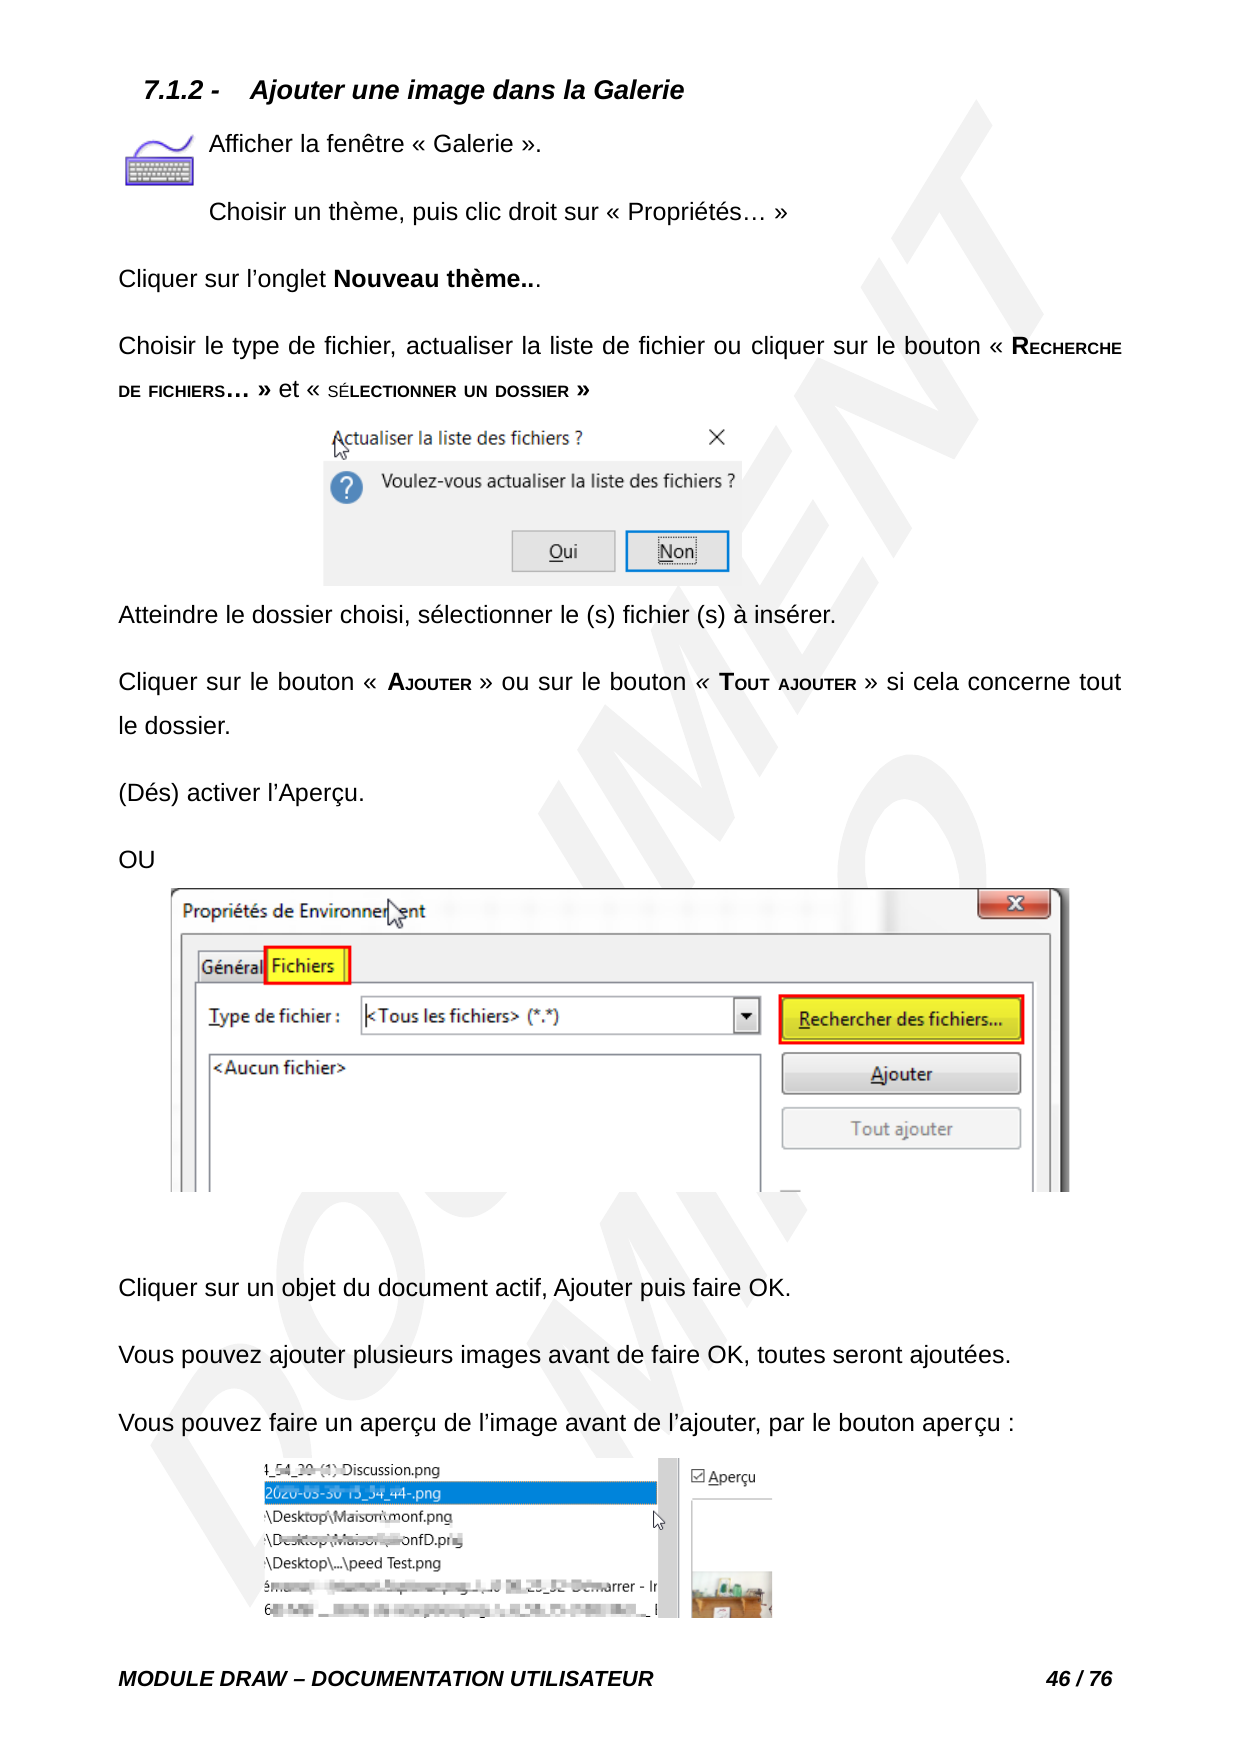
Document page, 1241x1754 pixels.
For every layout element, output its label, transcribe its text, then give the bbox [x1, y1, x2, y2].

text OU [118, 845, 1122, 874]
text Cliquer sur un objet du document actif, Ajouter puis faire OK. [118, 1273, 1122, 1302]
text Cliquer sur l’onglet Nouveau thème... [118, 263, 1122, 293]
subtitle Ajouter une image dans la Galerie [143, 74, 1122, 105]
text (Dés) activer l’Aperçu. [118, 778, 1122, 807]
text Choisir un thème, puis clic droit sur « Propriétés… » [118, 196, 1122, 225]
picture [323, 417, 742, 586]
text Vous pouvez ajouter plusieurs images avant de faire OK, toutes seront ajoutées. [118, 1340, 1122, 1369]
text Atteindre le dossier choisi, sélectionner le (s) fichier (s) à insérer. [118, 441, 1122, 629]
picture [170, 888, 1070, 1192]
picture [121, 124, 197, 200]
text Choisir le type de fichier, actualiser la liste de fichier ou cliquer sur le bouton « Recherche de fichiers… » et « sélectionner un dossier » [118, 331, 1122, 403]
picture [264, 1458, 773, 1618]
text Afficher la fenêtre « Galerie ». [197, 129, 1122, 158]
text Vous pouvez faire un aperçu de l’image avant de l’ajouter, par le bouton aperçu : [118, 1408, 1122, 1437]
text Cliquer sur le bouton « Ajouter » ou sur le bouton « Tout ajouter » si cela concerne tout le dossier. [118, 667, 1122, 739]
